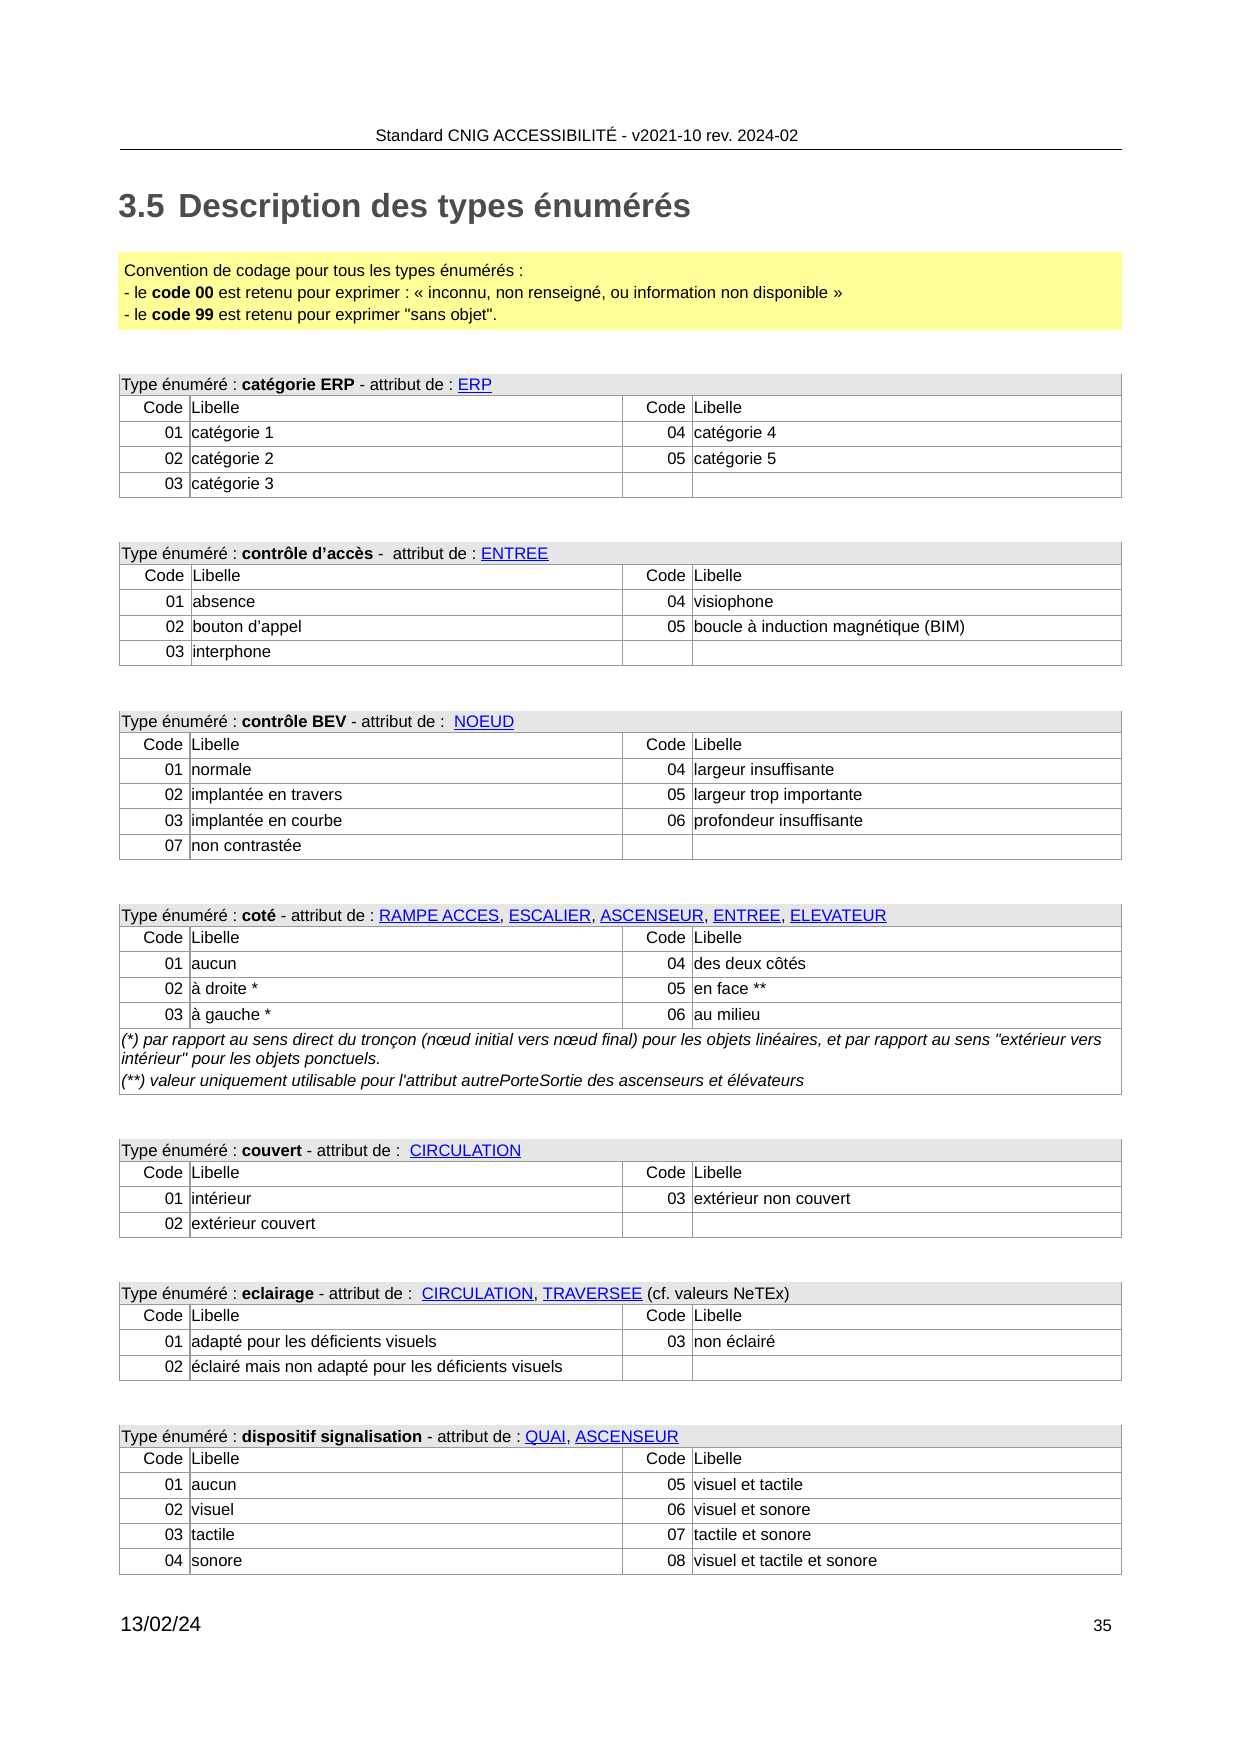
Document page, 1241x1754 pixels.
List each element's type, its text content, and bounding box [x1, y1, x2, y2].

table_cell [623, 1356, 692, 1380]
table_cell catégorie 5 [693, 447, 1121, 472]
table_cell catégorie 4 [693, 422, 1121, 446]
table_cell 05 [623, 616, 692, 640]
table_cell extérieur non couvert [693, 1187, 1121, 1212]
table_cell extérieur couvert [191, 1213, 622, 1237]
table_cell Libelle [693, 733, 1121, 757]
table_cell Libelle [693, 1448, 1121, 1472]
table_cell 02 [120, 978, 189, 1002]
table_cell 03 [120, 473, 189, 497]
table_cell Code [623, 1448, 692, 1472]
table_cell aucun [191, 1473, 622, 1497]
table_header Type énuméré : eclairage - attribut de : CIRCULATION, TRAVERSEE (cf. valeurs NeTEx) [120, 1282, 1121, 1304]
table_cell 01 [120, 1330, 189, 1354]
subtitle Description des types énumérés [118, 186, 1122, 224]
table_cell intérieur [191, 1187, 622, 1212]
table_cell en face ** [693, 978, 1121, 1002]
table_cell 07 [623, 1524, 692, 1548]
table_cell Libelle [191, 396, 622, 421]
table_cell au milieu [693, 1003, 1121, 1027]
table_cell 05 [623, 447, 692, 472]
table_cell visiophone [693, 590, 1121, 614]
table_cell bouton d’appel [192, 616, 622, 640]
table_cell Libelle [192, 565, 622, 589]
table_cell Libelle [191, 1448, 622, 1472]
table_cell 01 [120, 759, 189, 783]
table_cell 02 [120, 784, 189, 808]
table_cell Code [120, 1448, 189, 1472]
table_cell Code [623, 1162, 692, 1186]
table_cell Libelle [693, 1162, 1121, 1186]
table_cell éclairé mais non adapté pour les déficients visuels [191, 1356, 622, 1380]
table_cell interphone [192, 641, 622, 665]
table_cell 02 [120, 1213, 189, 1237]
table_cell visuel et tactile [693, 1473, 1121, 1497]
table_cell implantée en travers [191, 784, 622, 808]
table_cell Code [120, 1162, 189, 1186]
table_cell 05 [623, 1473, 692, 1497]
table_cell aucun [191, 952, 622, 977]
table_cell 06 [623, 1003, 692, 1027]
table_cell 03 [120, 1524, 189, 1548]
table_cell Libelle [191, 927, 622, 951]
table_cell [693, 1213, 1121, 1237]
table_cell [623, 835, 692, 859]
table_cell [693, 641, 1121, 665]
table_cell 01 [120, 1473, 189, 1497]
table_cell 02 [120, 447, 189, 472]
table_cell catégorie 1 [191, 422, 622, 446]
table_cell 04 [623, 422, 692, 446]
table_cell 02 [120, 1499, 189, 1523]
table_cell tactile et sonore [693, 1524, 1121, 1548]
table_cell 06 [623, 809, 692, 834]
table_header Type énuméré : coté - attribut de : RAMPE ACCES, ESCALIER, ASCENSEUR, ENTREE, ELEVATEUR [120, 904, 1121, 926]
table_cell des deux côtés [693, 952, 1121, 977]
table_cell 05 [623, 978, 692, 1002]
table_cell Libelle [693, 1305, 1121, 1329]
table_header Type énuméré : contrôle BEV - attribut de : NOEUD [120, 711, 1121, 732]
table_cell [693, 1356, 1121, 1380]
table_cell absence [192, 590, 622, 614]
table_cell Code [120, 927, 189, 951]
table_cell sonore [191, 1549, 622, 1574]
table_cell Code [120, 733, 189, 757]
table_cell [623, 641, 692, 665]
table_cell 04 [623, 590, 692, 614]
table_cell Libelle [693, 927, 1121, 951]
table_cell profondeur insuffisante [693, 809, 1121, 834]
table_cell catégorie 2 [191, 447, 622, 472]
table_cell à gauche * [191, 1003, 622, 1027]
table_cell Libelle [191, 1162, 622, 1186]
table_cell normale [191, 759, 622, 783]
table_cell visuel [191, 1499, 622, 1523]
table_cell Code [623, 733, 692, 757]
table_cell Code [623, 396, 692, 421]
table_cell (*) par rapport au sens direct du tronçon (nœud initial vers nœud final) pour les objets linéaires, et par rapport au sens "extérieur vers intérieur" pour les objets ponctuels. (**) valeur uniquement utilisable pour l'attribut autrePorteSortie des ascenseurs et élévateurs [120, 1029, 1121, 1094]
table_cell Libelle [693, 396, 1121, 421]
table_cell 08 [623, 1549, 692, 1574]
table_cell Libelle [693, 565, 1121, 589]
table_cell visuel et tactile et sonore [693, 1549, 1121, 1574]
table_cell 06 [623, 1499, 692, 1523]
table_cell [693, 473, 1121, 497]
table_cell non éclairé [693, 1330, 1121, 1354]
table_cell 01 [120, 590, 191, 614]
table_cell 05 [623, 784, 692, 808]
table_cell Code [623, 565, 692, 589]
table_cell 02 [120, 1356, 189, 1380]
table_cell Code [623, 927, 692, 951]
table_cell 03 [120, 809, 189, 834]
table_cell 02 [120, 616, 191, 640]
table_cell [623, 1213, 692, 1237]
table_header Type énuméré : dispositif signalisation - attribut de : QUAI, ASCENSEUR [120, 1425, 1121, 1447]
table_cell 01 [120, 1187, 189, 1212]
table_cell 03 [623, 1187, 692, 1212]
table_cell 03 [120, 1003, 189, 1027]
table_cell visuel et sonore [693, 1499, 1121, 1523]
table_cell catégorie 3 [191, 473, 622, 497]
table_cell 03 [623, 1330, 692, 1354]
table_header Convention de codage pour tous les types énumérés : - le code 00 est retenu pour exprimer : « inconnu, non renseigné, ou information non disponible » - le code 99 est retenu pour exprimer "sans objet". [118, 252, 1122, 330]
table_cell implantée en courbe [191, 809, 622, 834]
table_cell 04 [623, 759, 692, 783]
table_cell à droite * [191, 978, 622, 1002]
table_cell 01 [120, 952, 189, 977]
table_cell Libelle [191, 733, 622, 757]
table_cell largeur trop importante [693, 784, 1121, 808]
table_cell Code [120, 565, 191, 589]
table_header Type énuméré : contrôle d’accès - attribut de : ENTREE [120, 542, 1121, 564]
table_header Type énuméré : couvert - attribut de : CIRCULATION [120, 1139, 1121, 1161]
table_cell Code [120, 396, 189, 421]
table_cell 04 [120, 1549, 189, 1574]
table_cell [623, 473, 692, 497]
table_cell adapté pour les déficients visuels [191, 1330, 622, 1354]
table_cell Libelle [191, 1305, 622, 1329]
table_cell 04 [623, 952, 692, 977]
table_cell non contrastée [191, 835, 622, 859]
table_cell tactile [191, 1524, 622, 1548]
table_cell [693, 835, 1121, 859]
table_cell boucle à induction magnétique (BIM) [693, 616, 1121, 640]
table_cell 03 [120, 641, 191, 665]
table_cell Code [120, 1305, 189, 1329]
table_cell 07 [120, 835, 189, 859]
table_cell largeur insuffisante [693, 759, 1121, 783]
table_header Type énuméré : catégorie ERP - attribut de : ERP [120, 374, 1121, 395]
table_cell 01 [120, 422, 189, 446]
table_cell Code [623, 1305, 692, 1329]
